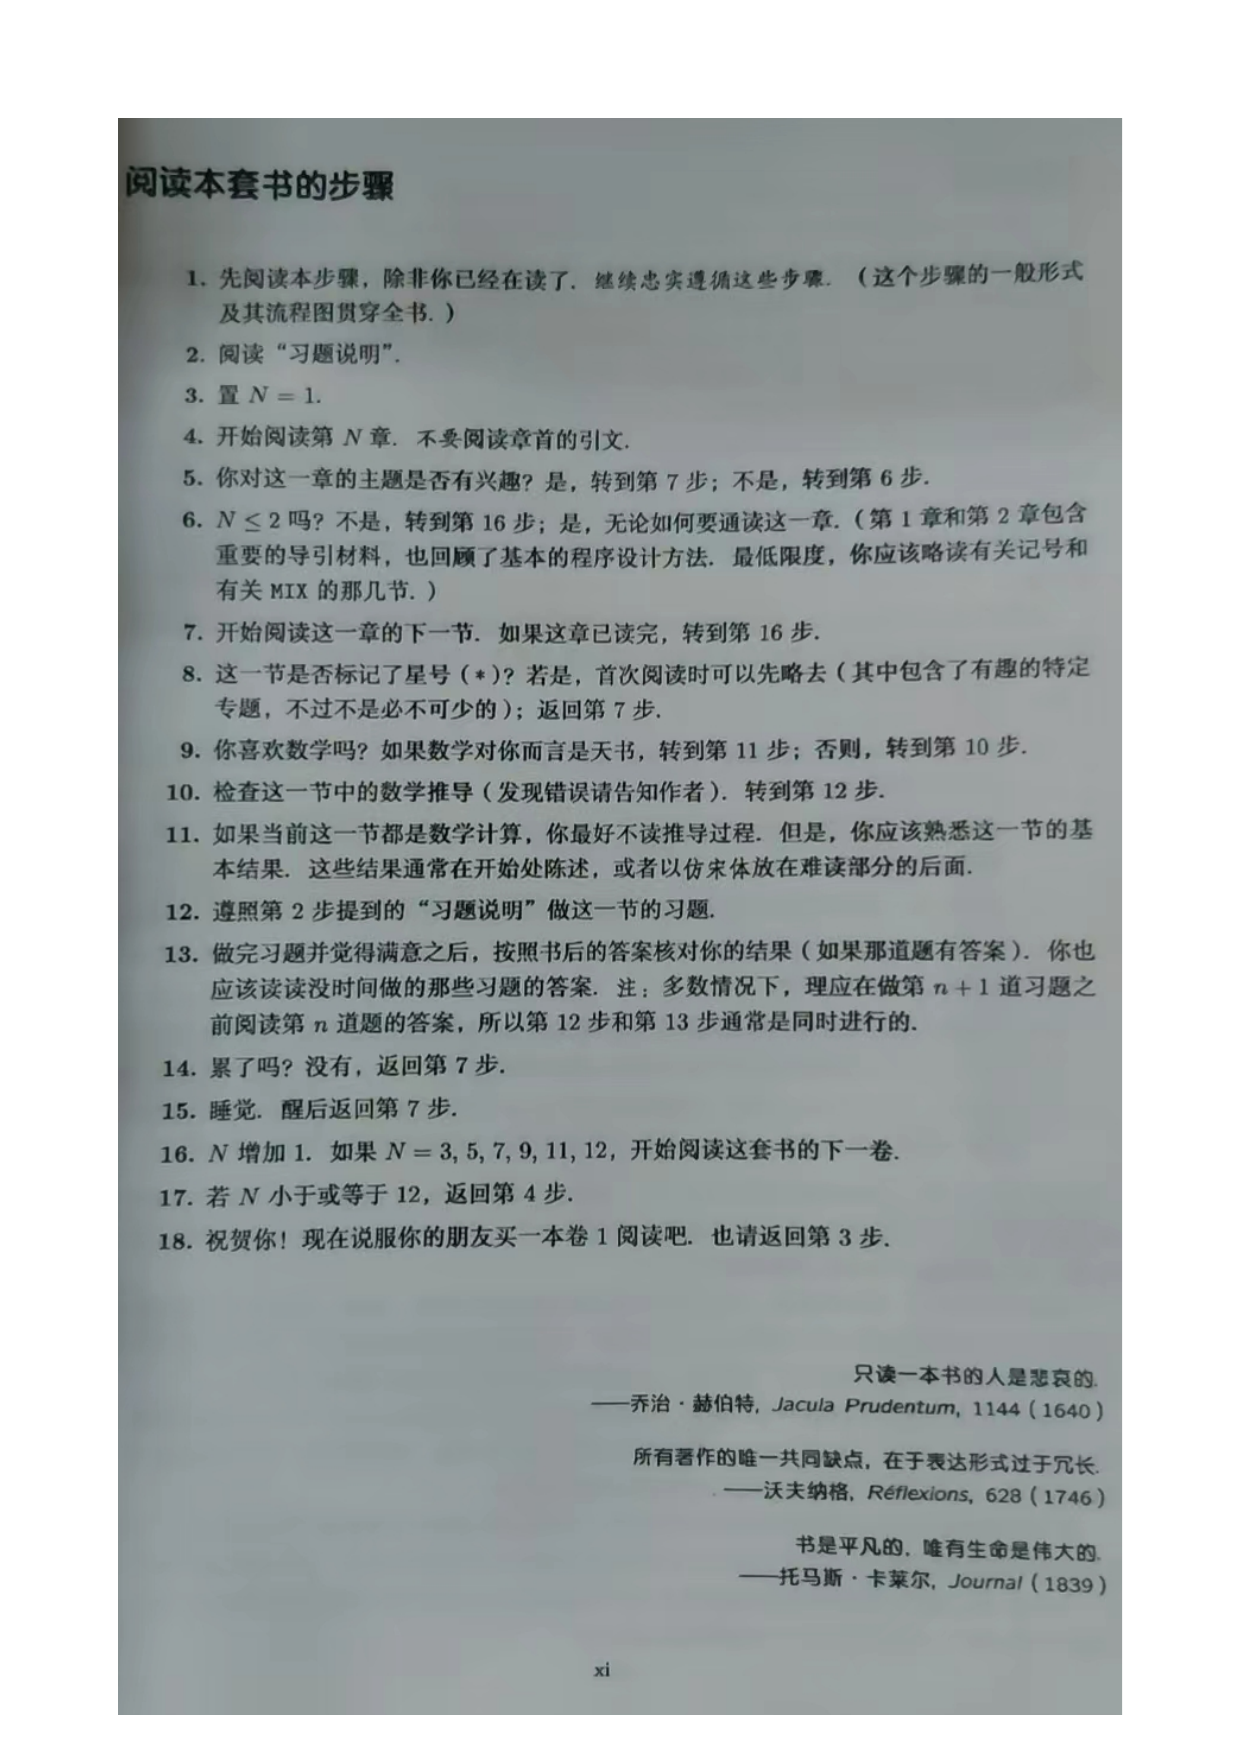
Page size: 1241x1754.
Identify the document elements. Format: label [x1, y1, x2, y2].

picture [118, 118, 1123, 1715]
